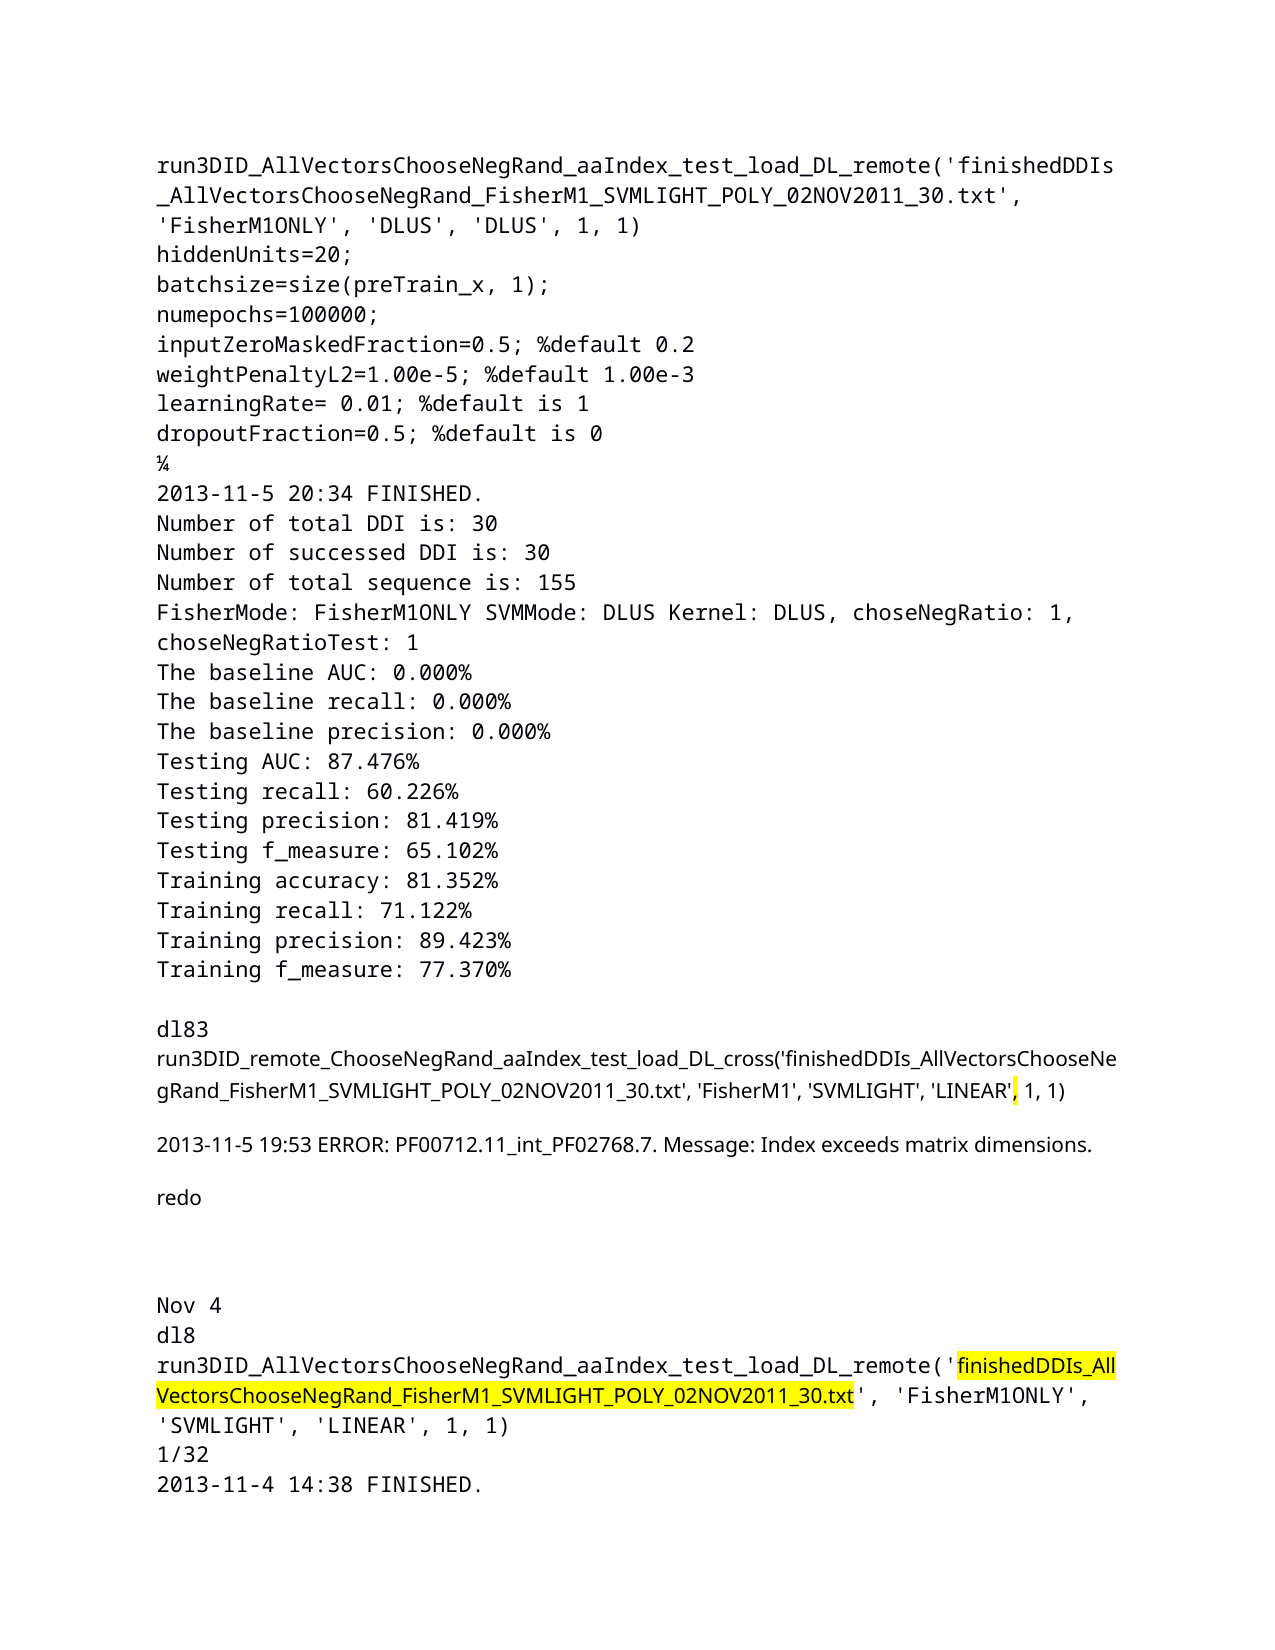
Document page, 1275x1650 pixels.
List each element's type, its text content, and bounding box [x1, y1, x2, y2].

text Testing f_measure: 65.102% [156, 835, 1118, 865]
text The baseline recall: 0.000% [156, 686, 1118, 716]
text numepochs=100000; [156, 299, 1118, 329]
text dropoutFraction=0.5; %default is 0 [156, 418, 1118, 448]
text The baseline precision: 0.000% [156, 716, 1118, 746]
text inputZeroMaskedFraction=0.5; %default 0.2 [156, 329, 1118, 358]
text dl83 [156, 1014, 1118, 1044]
text ¼ [156, 448, 1118, 478]
text Training precision: 89.423% [156, 924, 1118, 954]
text learningRate= 0.01; %default is 1 [156, 388, 1118, 418]
text weightPenaltyL2=1.00e-5; %default 1.00e-3 [156, 358, 1118, 388]
text redo [156, 1183, 1118, 1212]
text run3DID_AllVectorsChooseNegRand_aaIndex_test_load_DL_remote('finishedDDIs_AllVectorsChooseNegRand_FisherM1_SVMLIGHT_POLY_02NOV2011_30.txt', 'FisherM1ONLY', 'DLUS', 'DLUS', 1, 1) [156, 150, 1118, 239]
text 2013-11-4 14:38 FINISHED. [156, 1469, 1118, 1499]
text hiddenUnits=20; [156, 239, 1118, 269]
text Nov 4 [156, 1291, 1118, 1320]
text Training f_measure: 77.370% [156, 954, 1118, 984]
text dl8 [156, 1320, 1118, 1350]
text FisherMode: FisherM1ONLY SVMMode: DLUS Kernel: DLUS, choseNegRatio: 1, choseNegRatioTest: 1 [156, 597, 1118, 656]
text Number of successed DDI is: 30 [156, 537, 1118, 567]
text run3DID_AllVectorsChooseNegRand_aaIndex_test_load_DL_remote('finishedDDIs_AllVectorsChooseNegRand_FisherM1_SVMLIGHT_POLY_02NOV2011_30.txt', 'FisherM1ONLY', 'SVMLIGHT', 'LINEAR', 1, 1) [156, 1350, 1118, 1439]
text Training recall: 71.122% [156, 895, 1118, 924]
text run3DID_remote_ChooseNegRand_aaIndex_test_load_DL_cross('finishedDDIs_AllVectorsChooseNegRand_FisherM1_SVMLIGHT_POLY_02NOV2011_30.txt', 'FisherM1', 'SVMLIGHT', 'LINEAR', 1, 1) [156, 1044, 1118, 1105]
text Training accuracy: 81.352% [156, 865, 1118, 895]
text 1/32 [156, 1439, 1118, 1469]
text Number of total DDI is: 30 [156, 507, 1118, 537]
text Number of total sequence is: 155 [156, 567, 1118, 597]
text batchsize=size(preTrain_x, 1); [156, 269, 1118, 299]
text 2013-11-5 20:34 FINISHED. [156, 478, 1118, 507]
text Testing precision: 81.419% [156, 805, 1118, 835]
text The baseline AUC: 0.000% [156, 656, 1118, 686]
text 2013-11-5 19:53 ERROR: PF00712.11_int_PF02768.7. Message: Index exceeds matrix dimensions. [156, 1130, 1118, 1158]
text Testing AUC: 87.476% [156, 746, 1118, 776]
text Testing recall: 60.226% [156, 776, 1118, 805]
